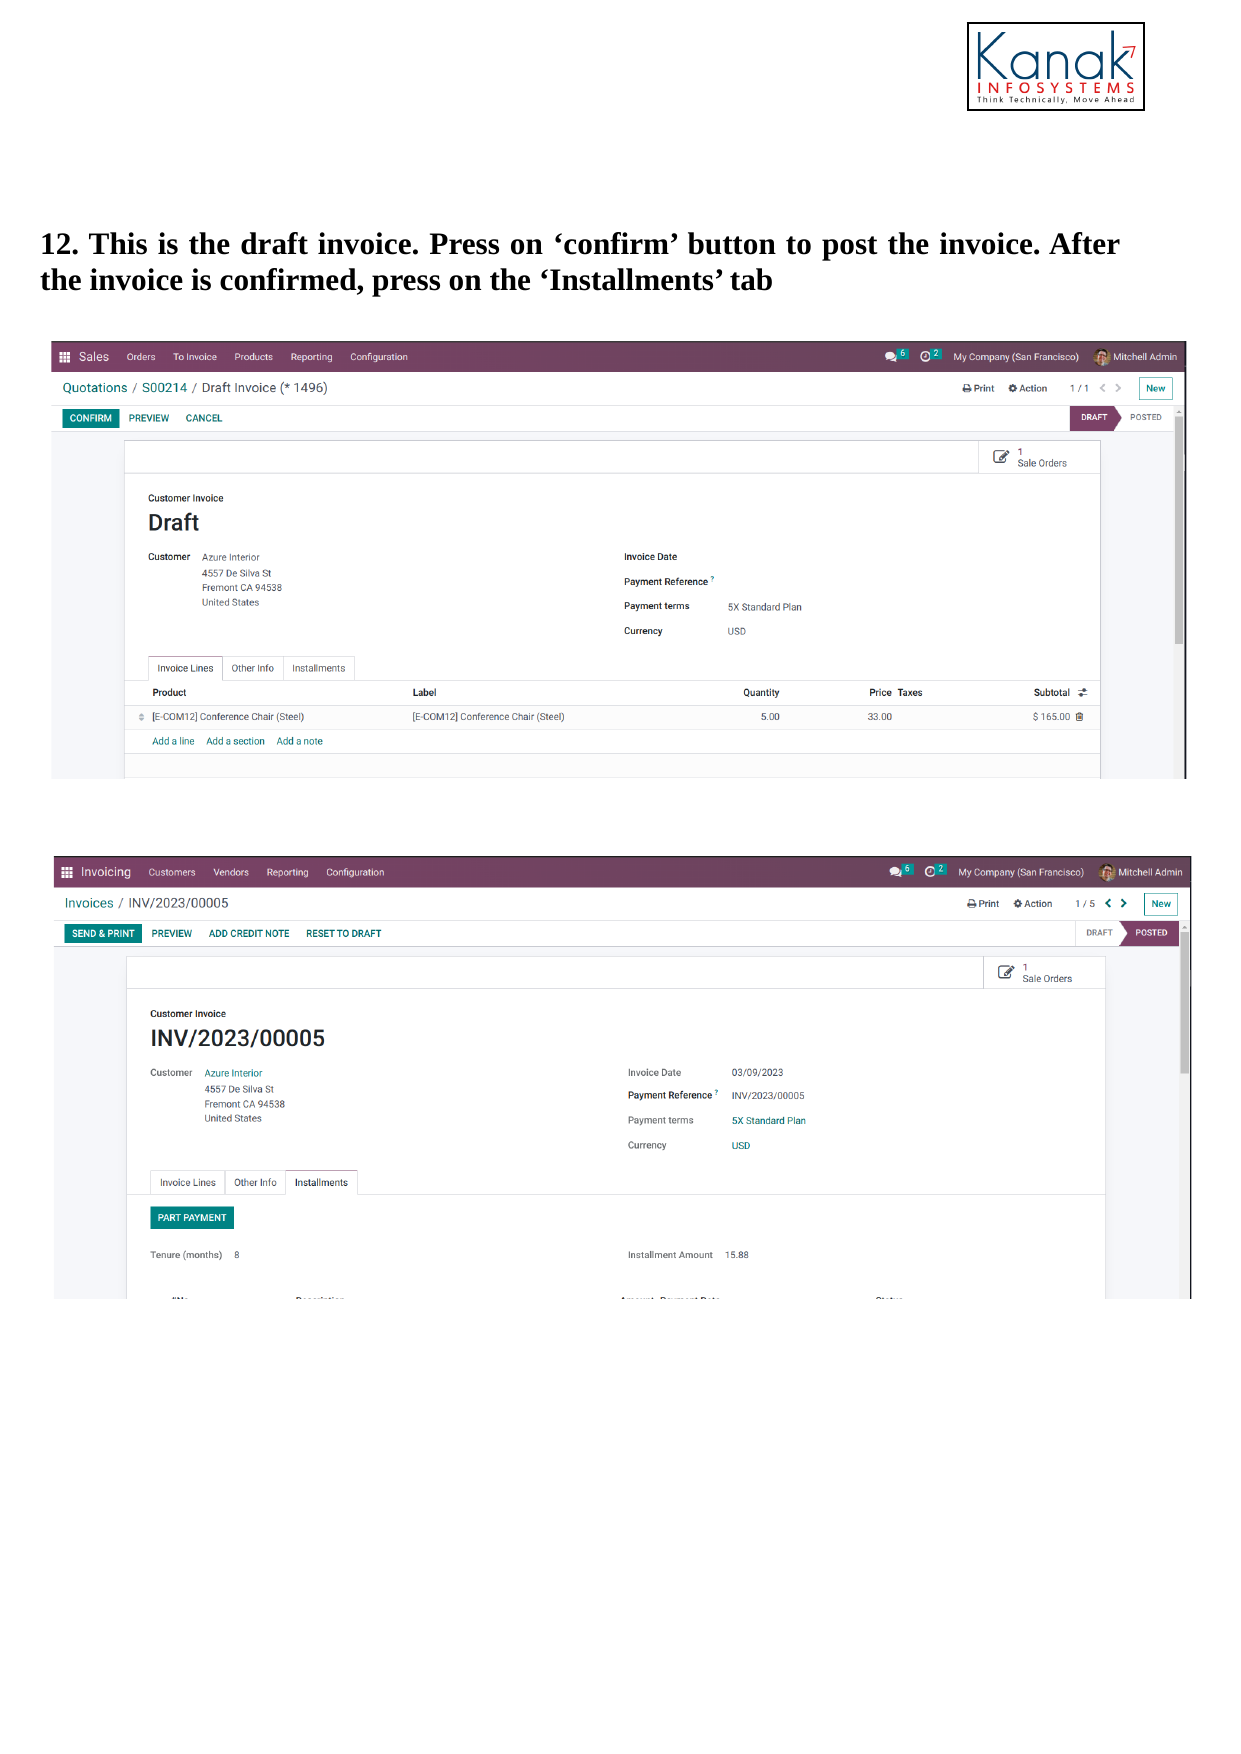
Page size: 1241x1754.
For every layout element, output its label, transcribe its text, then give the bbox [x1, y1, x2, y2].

picture [53, 856, 1192, 1299]
text 12. This is the draft invoice. Press on ‘confirm’ button to post the invoice. After the invoice is confirmed, press on the ‘Installments’ tab [40, 225, 1122, 297]
picture [51, 341, 1187, 779]
picture [969, 24, 1143, 109]
